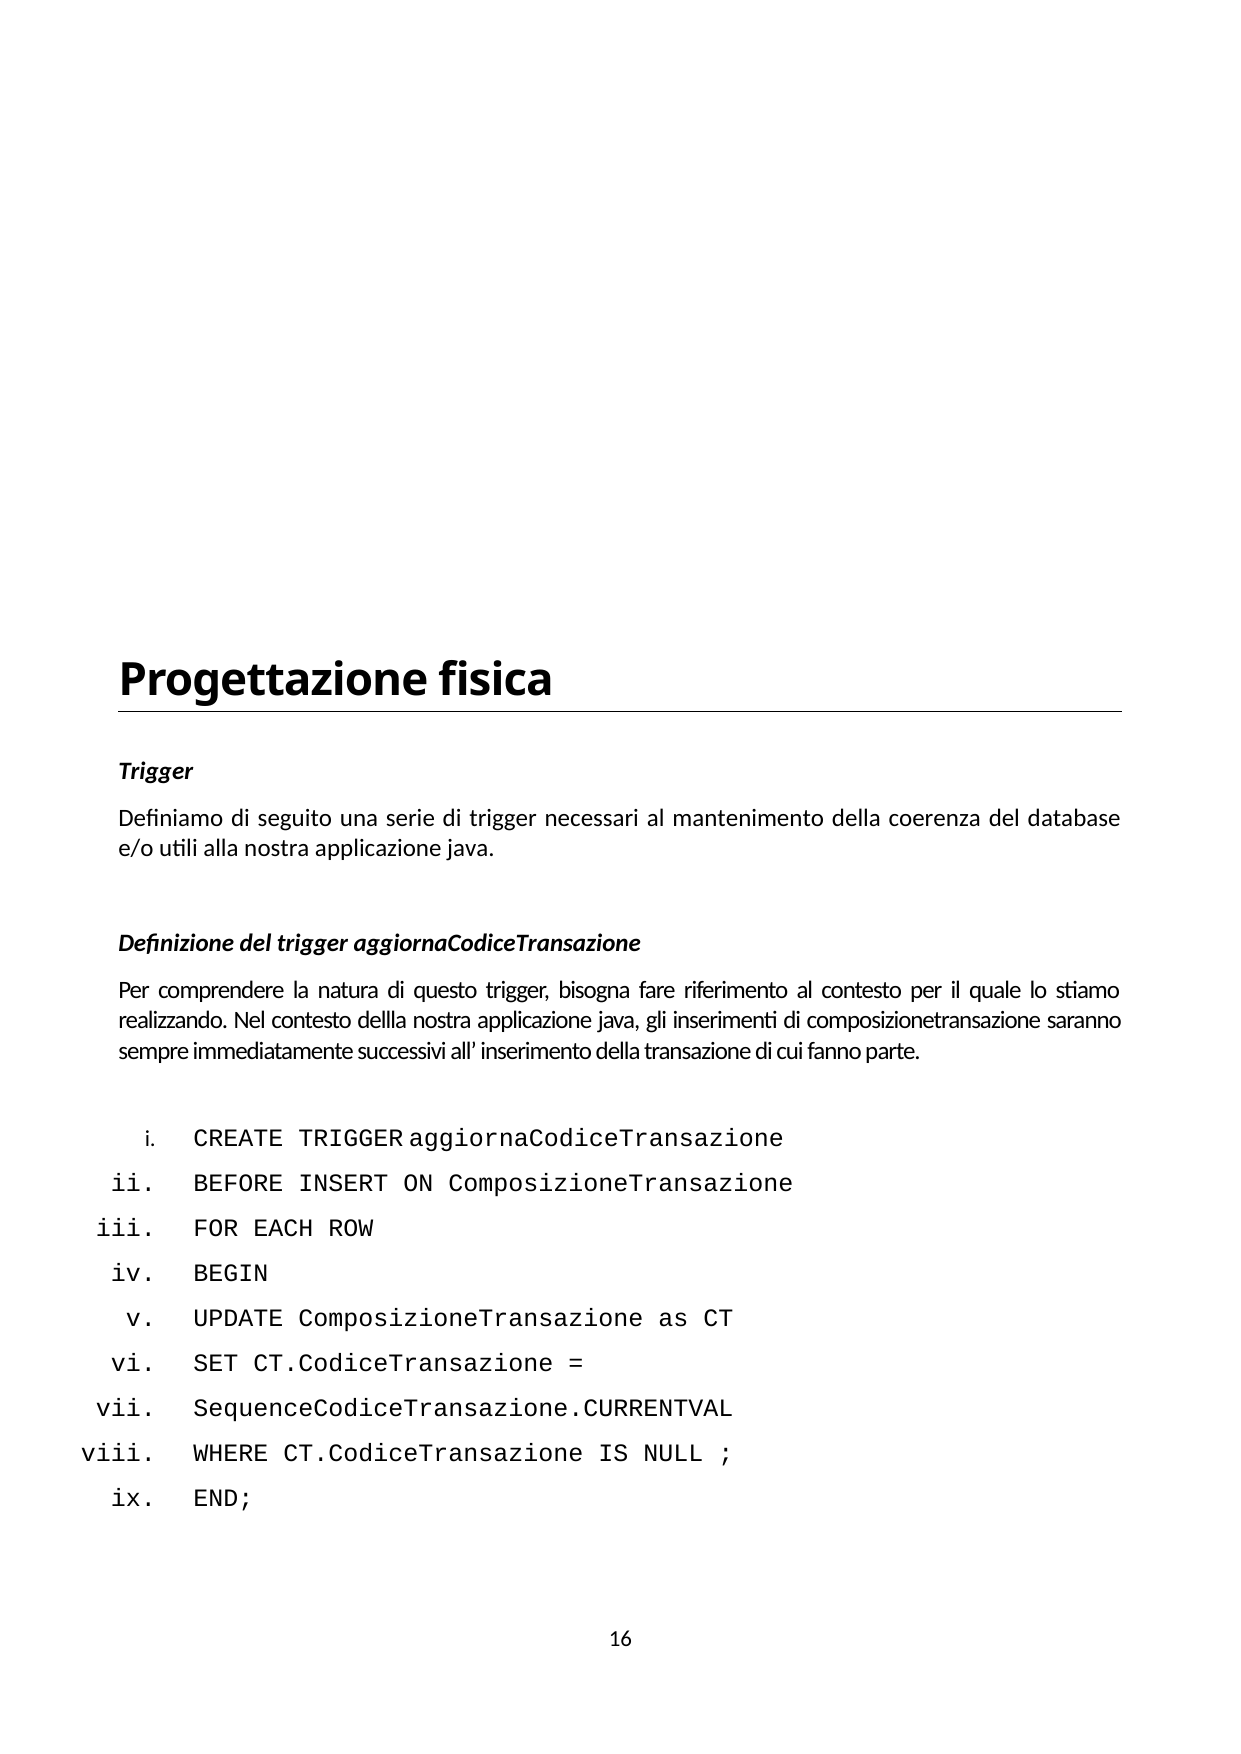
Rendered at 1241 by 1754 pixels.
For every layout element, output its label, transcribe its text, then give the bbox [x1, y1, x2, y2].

list UPDATE ComposizioneTransazione as CT [156, 1305, 1122, 1333]
list END; [156, 1485, 1122, 1513]
list WHERE CT.CodiceTransazione IS NULL ; [156, 1440, 1122, 1468]
text Definizione del trigger aggiornaCodiceTransazione [118, 927, 1122, 957]
text Definiamo di seguito una serie di trigger necessari al mantenimento della coerenza del database e/o utili alla nostra applicazione java. [118, 802, 1122, 863]
title Progettazione fisica [118, 647, 1122, 711]
list SET CT.CodiceTransazione = [156, 1350, 1122, 1378]
list CREATE TRIGGER aggiornaCodiceTransazione [156, 1122, 1122, 1153]
list FOR EACH ROW [156, 1215, 1122, 1243]
list BEFORE INSERT ON ComposizioneTransazione [156, 1170, 1122, 1198]
title Per comprendere la natura di questo trigger, bisogna fare riferimento al contesto per il quale lo stiamo realizzando. Nel contesto dellla nostra applicazione java, gli inserimenti di composizionetransazione saranno sempre immediatamente successivi all’ inserimento della transazione di cui fanno parte. [118, 974, 1122, 1066]
text Trigger [118, 755, 1122, 785]
list BEGIN [156, 1260, 1122, 1288]
list SequenceCodiceTransazione.CURRENTVAL [156, 1395, 1122, 1423]
